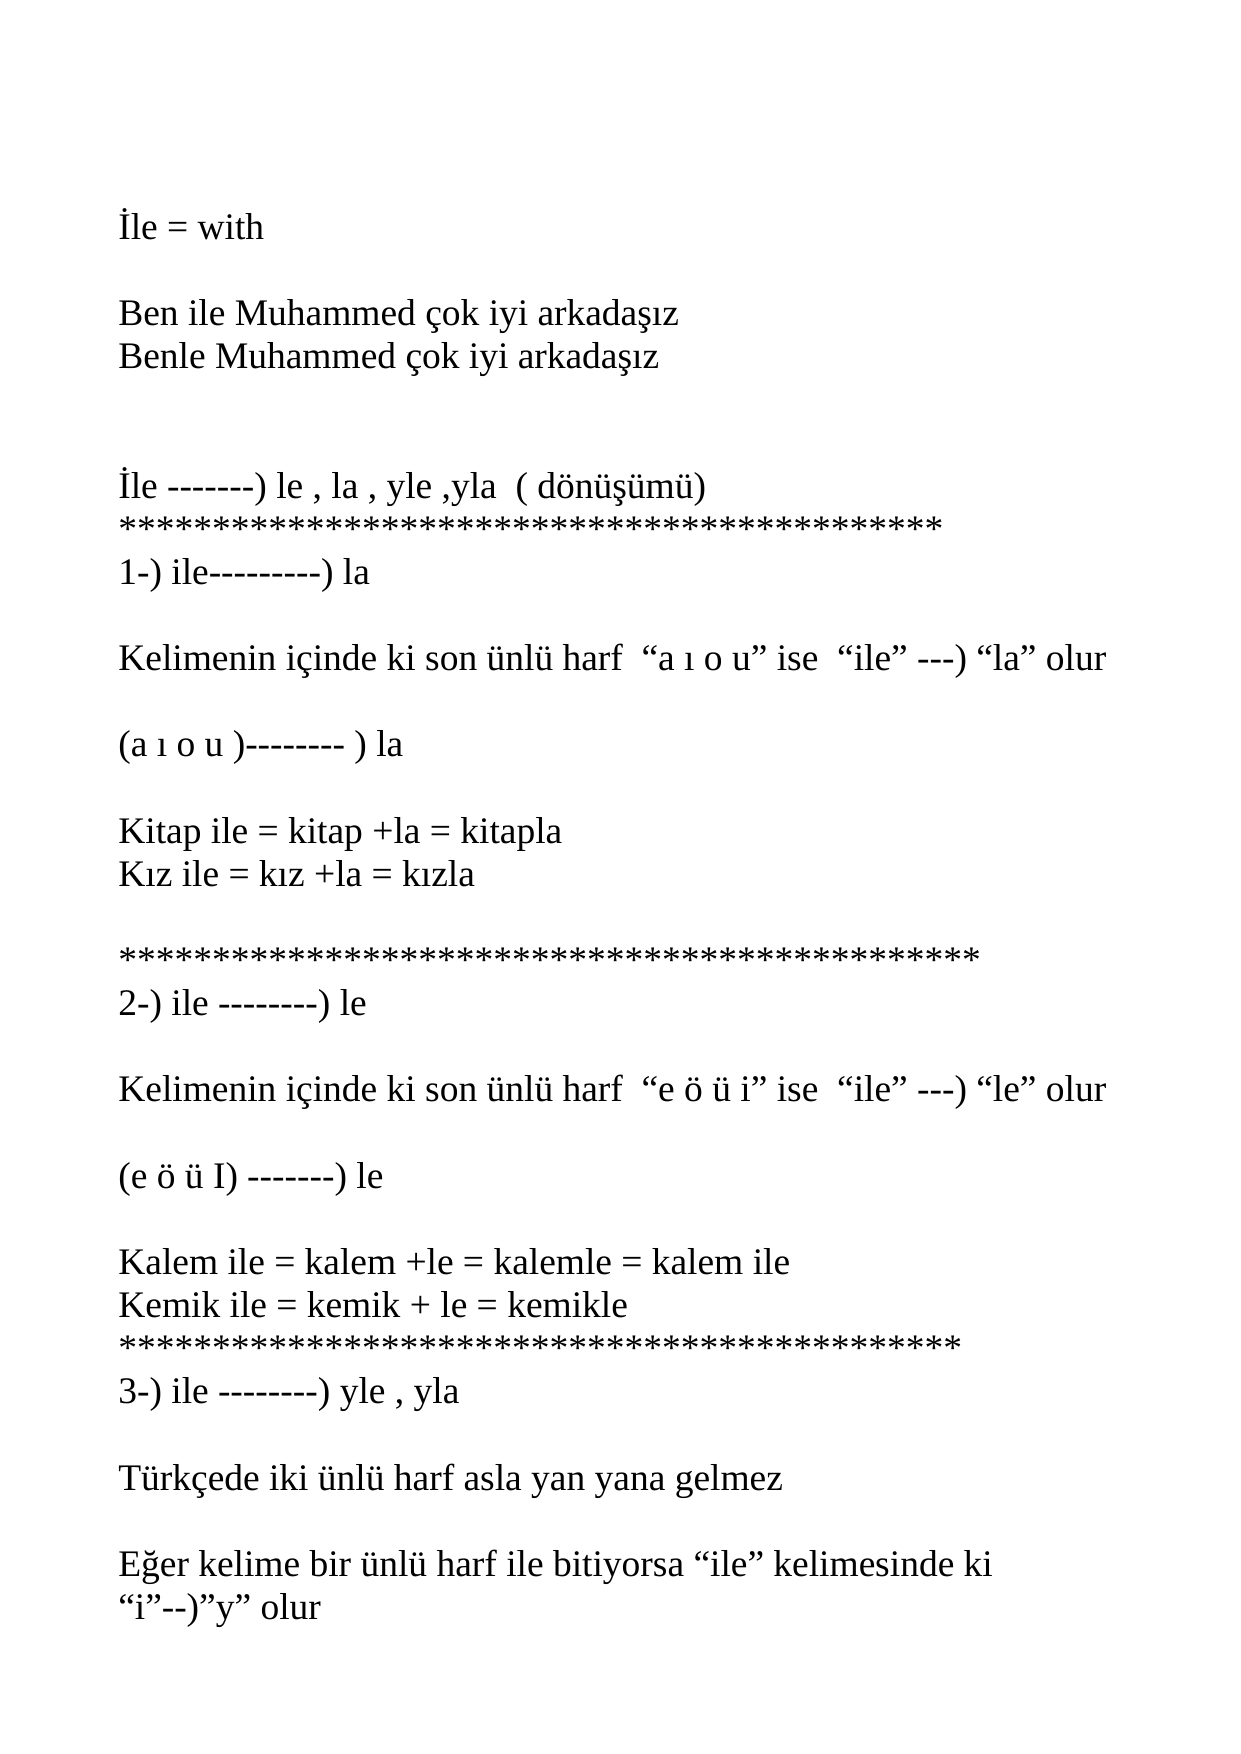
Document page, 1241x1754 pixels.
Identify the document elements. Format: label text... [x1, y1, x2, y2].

text Kitap ile = kitap +la = kitapla [118, 808, 1122, 851]
text Kelimenin içinde ki son ünlü harf “e ö ü i” ise “ile” ---) “le” olur [118, 1067, 1122, 1110]
text (e ö ü I) -------) le [118, 1153, 1122, 1196]
text 2-) ile --------) le [118, 981, 1122, 1024]
text ********************************************** [118, 937, 1122, 981]
text Benle Muhammed çok iyi arkadaşız [118, 334, 1122, 377]
text İle = with [118, 204, 1122, 247]
text Türkçede iki ünlü harf asla yan yana gelmez [118, 1455, 1122, 1498]
text ******************************************** [118, 506, 1122, 549]
text Ben ile Muhammed çok iyi arkadaşız [118, 291, 1122, 334]
text İle -------) le , la , yle ,yla ( dönüşümü) [118, 463, 1122, 506]
text Kız ile = kız +la = kızla [118, 851, 1122, 894]
text Kemik ile = kemik + le = kemikle ********************************************* [118, 1282, 1122, 1369]
text 1-) ile---------) la [118, 549, 1122, 592]
text Kelimenin içinde ki son ünlü harf “a ı o u” ise “ile” ---) “la” olur [118, 636, 1122, 679]
text Eğer kelime bir ünlü harf ile bitiyorsa “ile” kelimesinde ki “i”--)”y” olur [118, 1541, 1122, 1627]
text 3-) ile --------) yle , yla [118, 1369, 1122, 1412]
text Kalem ile = kalem +le = kalemle = kalem ile [118, 1239, 1122, 1282]
text (a ı o u )-------- ) la [118, 722, 1122, 765]
